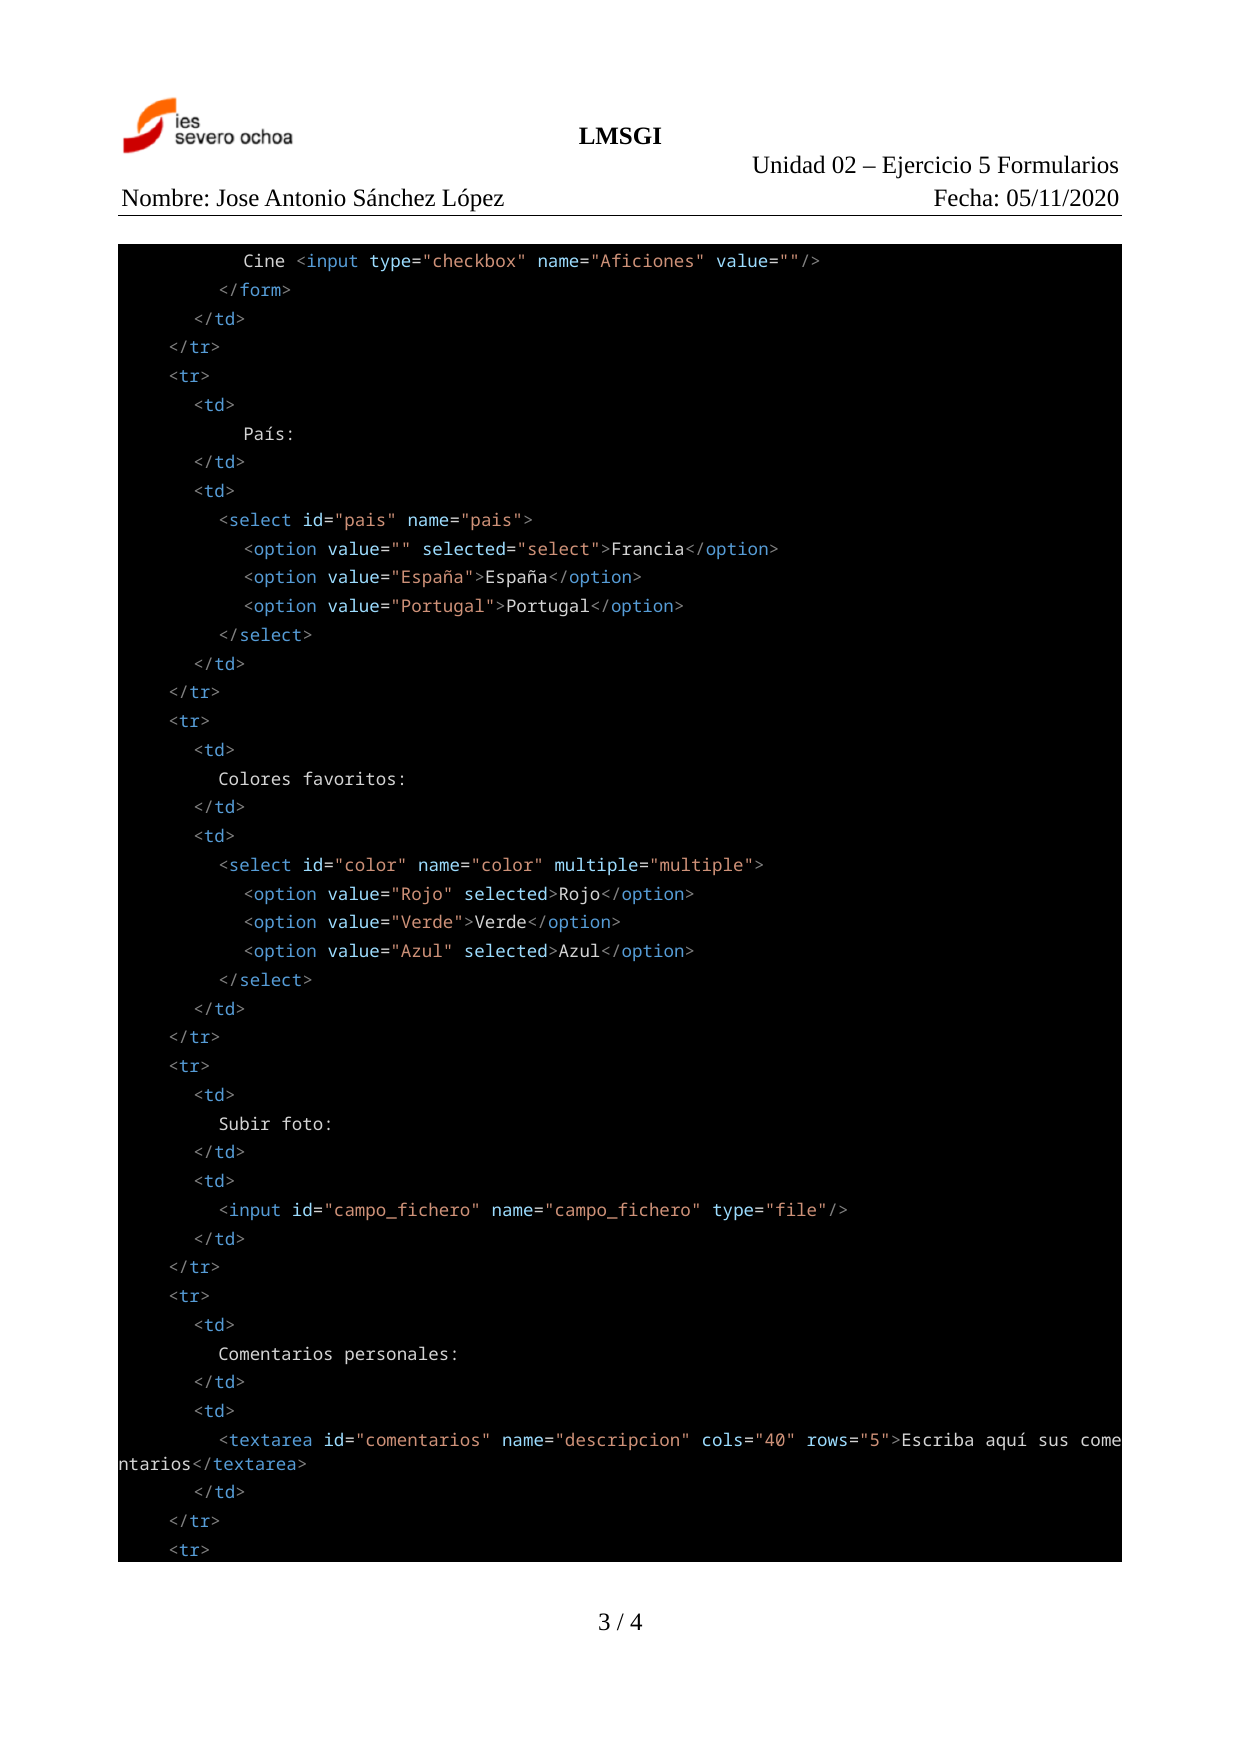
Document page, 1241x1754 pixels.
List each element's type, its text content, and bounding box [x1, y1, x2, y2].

text <tr> [118, 1533, 1122, 1562]
text <select id="pais" name="pais"> [118, 503, 1122, 532]
text <option value="Verde">Verde</option> [118, 906, 1122, 934]
text <tr> [118, 704, 1122, 733]
text <option value="Azul" selected>Azul</option> [118, 934, 1122, 963]
text <select id="color" name="color" multiple="multiple"> [118, 848, 1122, 877]
text </select> [118, 618, 1122, 647]
text </td> [118, 647, 1122, 676]
text </td> [118, 1136, 1122, 1164]
text <td> [118, 1308, 1122, 1337]
text <tr> [118, 1279, 1122, 1308]
text </form> [118, 273, 1122, 302]
text </td> [118, 1476, 1122, 1504]
text Subir foto: [118, 1107, 1122, 1136]
text <td> [118, 474, 1122, 503]
text </td> [118, 992, 1122, 1021]
text <td> [118, 388, 1122, 417]
text Colores favoritos: [118, 762, 1122, 791]
text <option value="Rojo" selected>Rojo</option> [118, 877, 1122, 906]
text <textarea id="comentarios" name="descripcion" cols="40" rows="5">Escriba aquí sus comentarios</textarea> [118, 1423, 1122, 1476]
text </tr> [118, 676, 1122, 704]
text <option value="" selected="select">Francia</option> [118, 532, 1122, 561]
text </td> [118, 302, 1122, 331]
text </td> [118, 1366, 1122, 1394]
text </tr> [118, 331, 1122, 359]
text <td> [118, 1164, 1122, 1193]
text <td> [118, 1078, 1122, 1107]
text </tr> [118, 1504, 1122, 1533]
text </select> [118, 963, 1122, 992]
text <td> [118, 819, 1122, 848]
text Cine <input type="checkbox" name="Aficiones" value=""/> [118, 244, 1122, 273]
text </td> [118, 1222, 1122, 1251]
text Comentarios personales: [118, 1337, 1122, 1366]
text <tr> [118, 1049, 1122, 1078]
text <tr> [118, 359, 1122, 388]
text <option value="Portugal">Portugal</option> [118, 589, 1122, 618]
text <option value="España">España</option> [118, 561, 1122, 589]
text </tr> [118, 1021, 1122, 1049]
text <td> [118, 1394, 1122, 1423]
picture [118, 95, 295, 155]
text </tr> [118, 1251, 1122, 1279]
text <td> [118, 733, 1122, 762]
text </td> [118, 446, 1122, 474]
text </td> [118, 791, 1122, 819]
text <input id="campo_fichero" name="campo_fichero" type="file"/> [118, 1193, 1122, 1222]
text País: [118, 417, 1122, 446]
